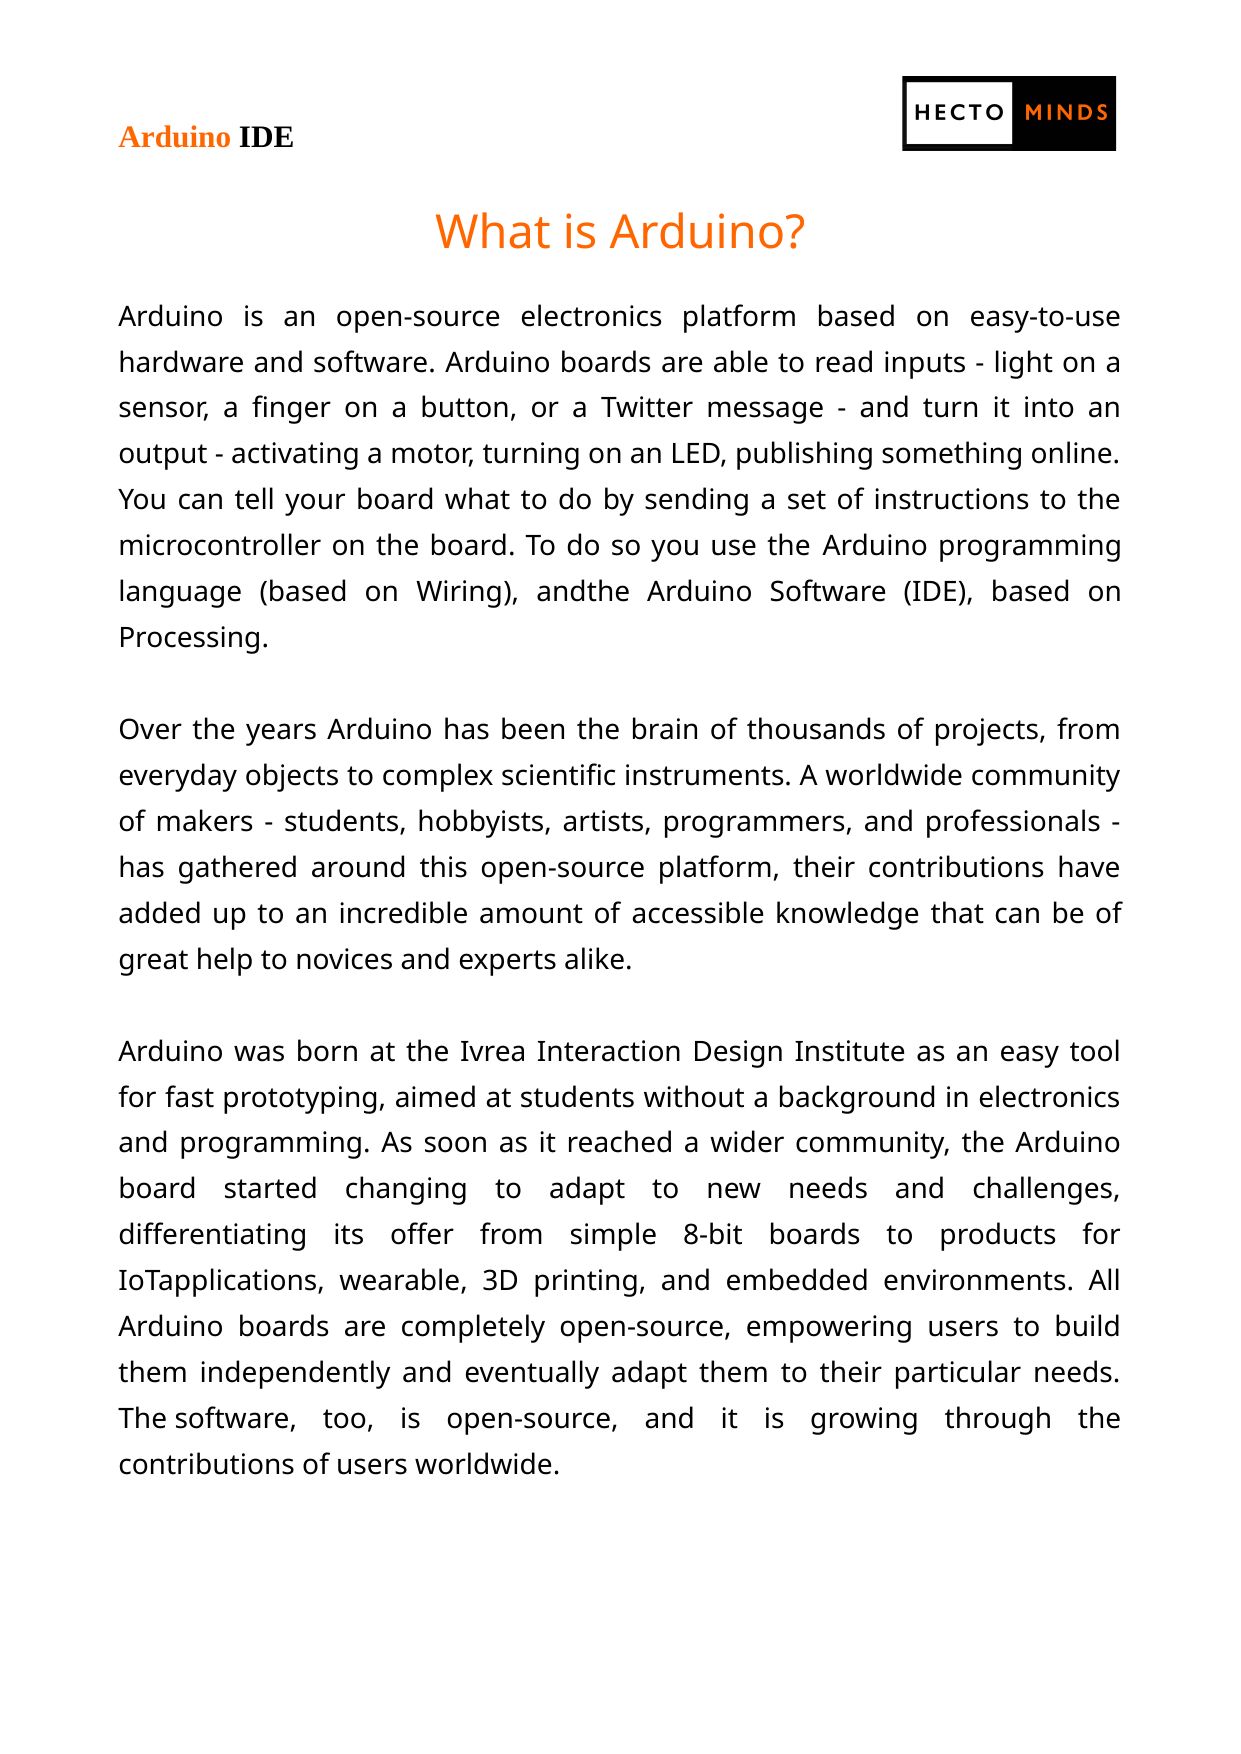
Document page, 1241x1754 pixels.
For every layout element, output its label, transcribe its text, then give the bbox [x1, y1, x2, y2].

text Arduino is an open-source electronics platform based on easy-to-use hardware and software. Arduino boards are able to read inputs - light on a sensor, a finger on a button, or a Twitter message - and turn it into an output - activating a motor, turning on an LED, publishing something online. You can tell your board what to do by sending a set of instructions to the microcontroller on the board. To do so you use the Arduino programming language (based on Wiring), andthe Arduino Software (IDE), based on Processing. [118, 296, 1122, 656]
picture [902, 76, 1117, 151]
text Over the years Arduino has been the brain of thousands of projects, from everyday objects to complex scientific instruments. A worldwide community of makers - students, hobbyists, artists, programmers, and professionals - has gathered around this open-source platform, their contributions have added up to an incredible amount of accessible knowledge that can be of great help to novices and experts alike. [118, 709, 1122, 977]
text Arduino was born at the Ivrea Interaction Design Institute as an easy tool for fast prototyping, aimed at students without a background in electronics and programming. As soon as it reached a wider community, the Arduino board started changing to adapt to new needs and challenges, differentiating its offer from simple 8-bit boards to products for IoTapplications, wearable, 3D printing, and embedded environments. All Arduino boards are completely open-source, empowering users to build them independently and eventually adapt them to their particular needs. The software, too, is open-source, and it is growing through the contributions of users worldwide. [118, 1031, 1122, 1483]
subtitle What is Arduino? [118, 198, 1122, 262]
